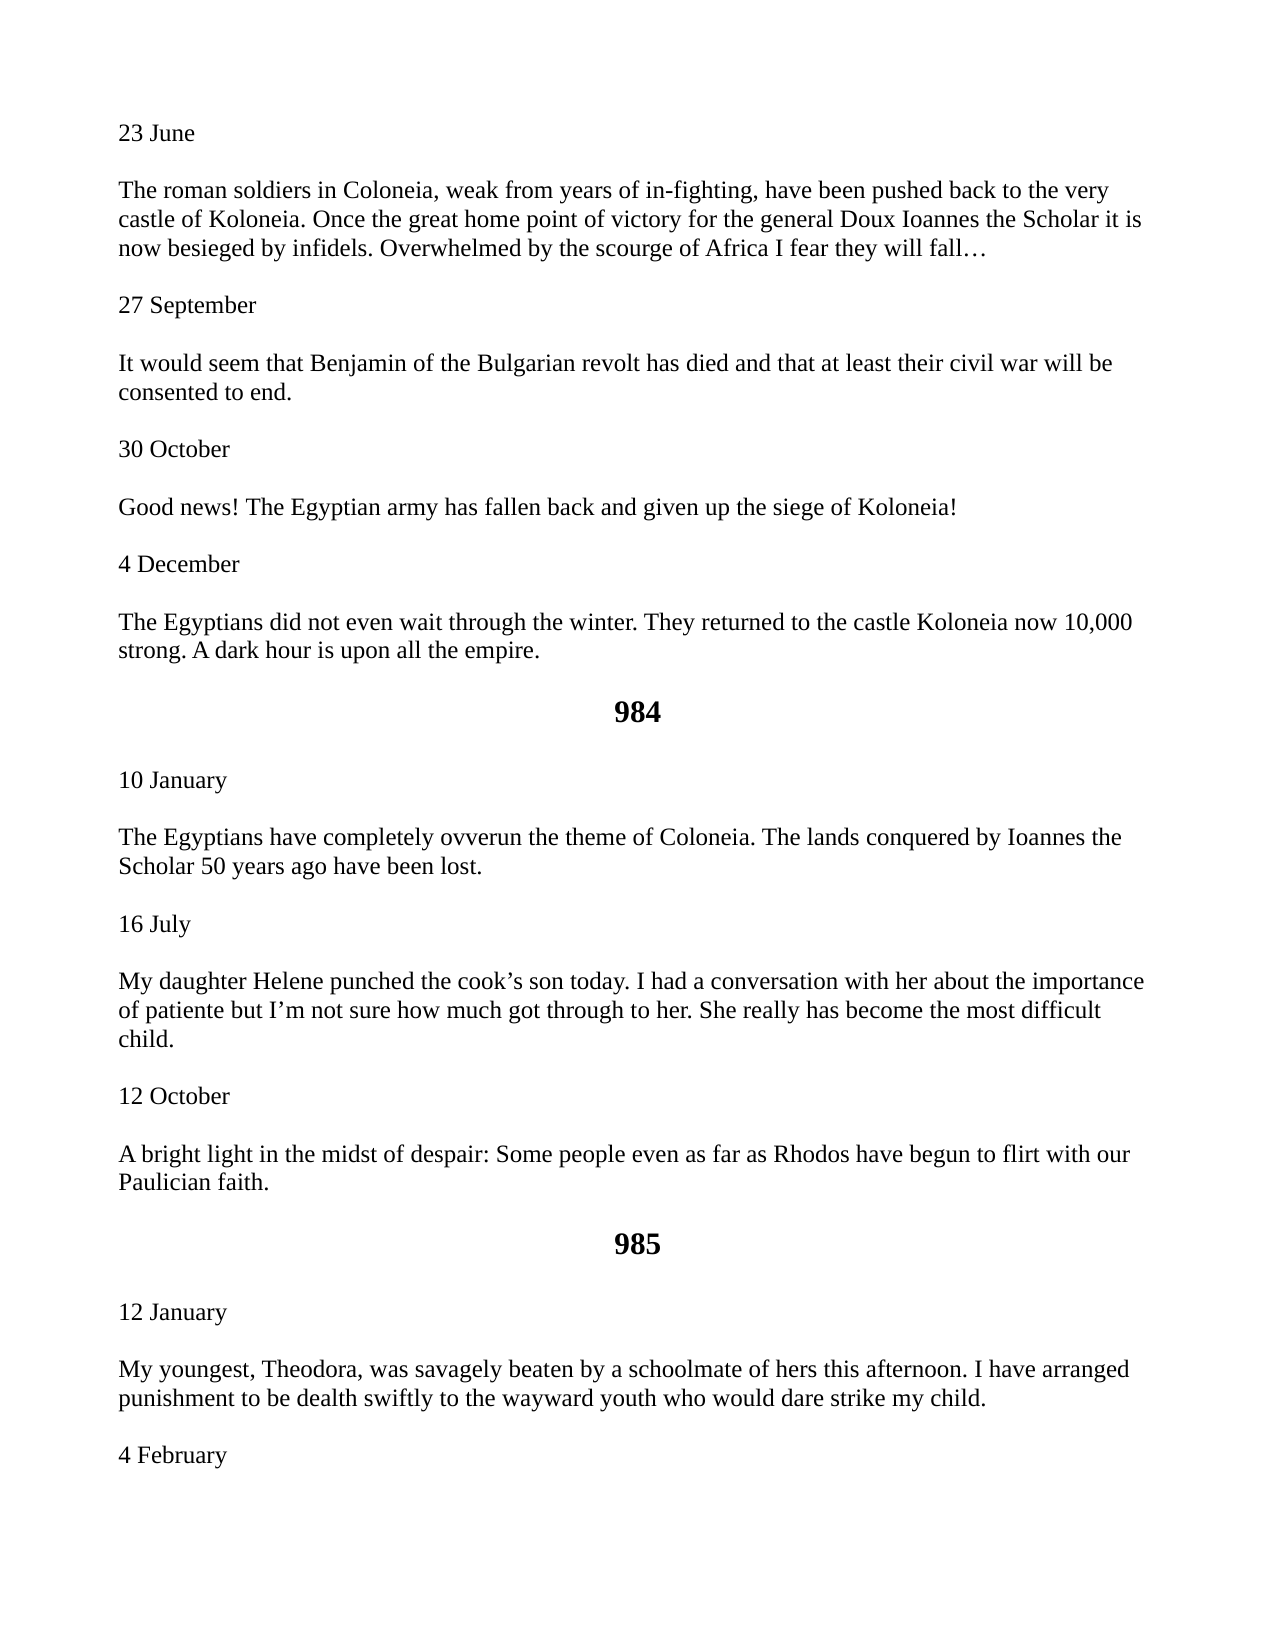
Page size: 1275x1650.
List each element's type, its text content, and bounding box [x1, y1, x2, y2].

text 10 January [118, 765, 1157, 794]
text My daughter Helene punched the cook’s son today. I had a conversation with her about the importance of patiente but I’m not sure how much got through to her. She really has become the most difficult child. [118, 966, 1157, 1052]
text A bright light in the midst of despair: Some people even as far as Rhodos have begun to flirt with our Paulician faith. [118, 1139, 1157, 1196]
text 12 October [118, 1081, 1157, 1110]
text The roman soldiers in Coloneia, weak from years of in-fighting, have been pushed back to the very castle of Koloneia. Once the great home point of victory for the general Doux Ioannes the Scholar it is now besieged by infidels. Overwhelmed by the scourge of Africa I fear they will fall… [118, 176, 1157, 262]
text 27 September [118, 291, 1157, 319]
text 30 October [118, 434, 1157, 463]
text The Egyptians did not even wait through the winter. They returned to the castle Koloneia now 10,000 strong. A dark hour is upon all the empire. [118, 607, 1157, 664]
text 4 December [118, 549, 1157, 578]
text The Egyptians have completely ovverun the theme of Coloneia. The lands conquered by Ioannes the Scholar 50 years ago have been lost. [118, 822, 1157, 880]
text 4 February [118, 1441, 1157, 1469]
text It would seem that Benjamin of the Bulgarian revolt has died and that at least their civil war will be consented to end. [118, 348, 1157, 406]
text 985 [118, 1225, 1157, 1261]
text 23 June [118, 118, 1157, 147]
text 984 [118, 693, 1157, 729]
text 16 July [118, 909, 1157, 937]
text My youngest, Theodora, was savagely beaten by a schoolmate of hers this afternoon. I have arranged punishment to be dealth swiftly to the wayward youth who would dare strike my child. [118, 1354, 1157, 1412]
text 12 January [118, 1297, 1157, 1326]
text Good news! The Egyptian army has fallen back and given up the siege of Koloneia! [118, 492, 1157, 521]
